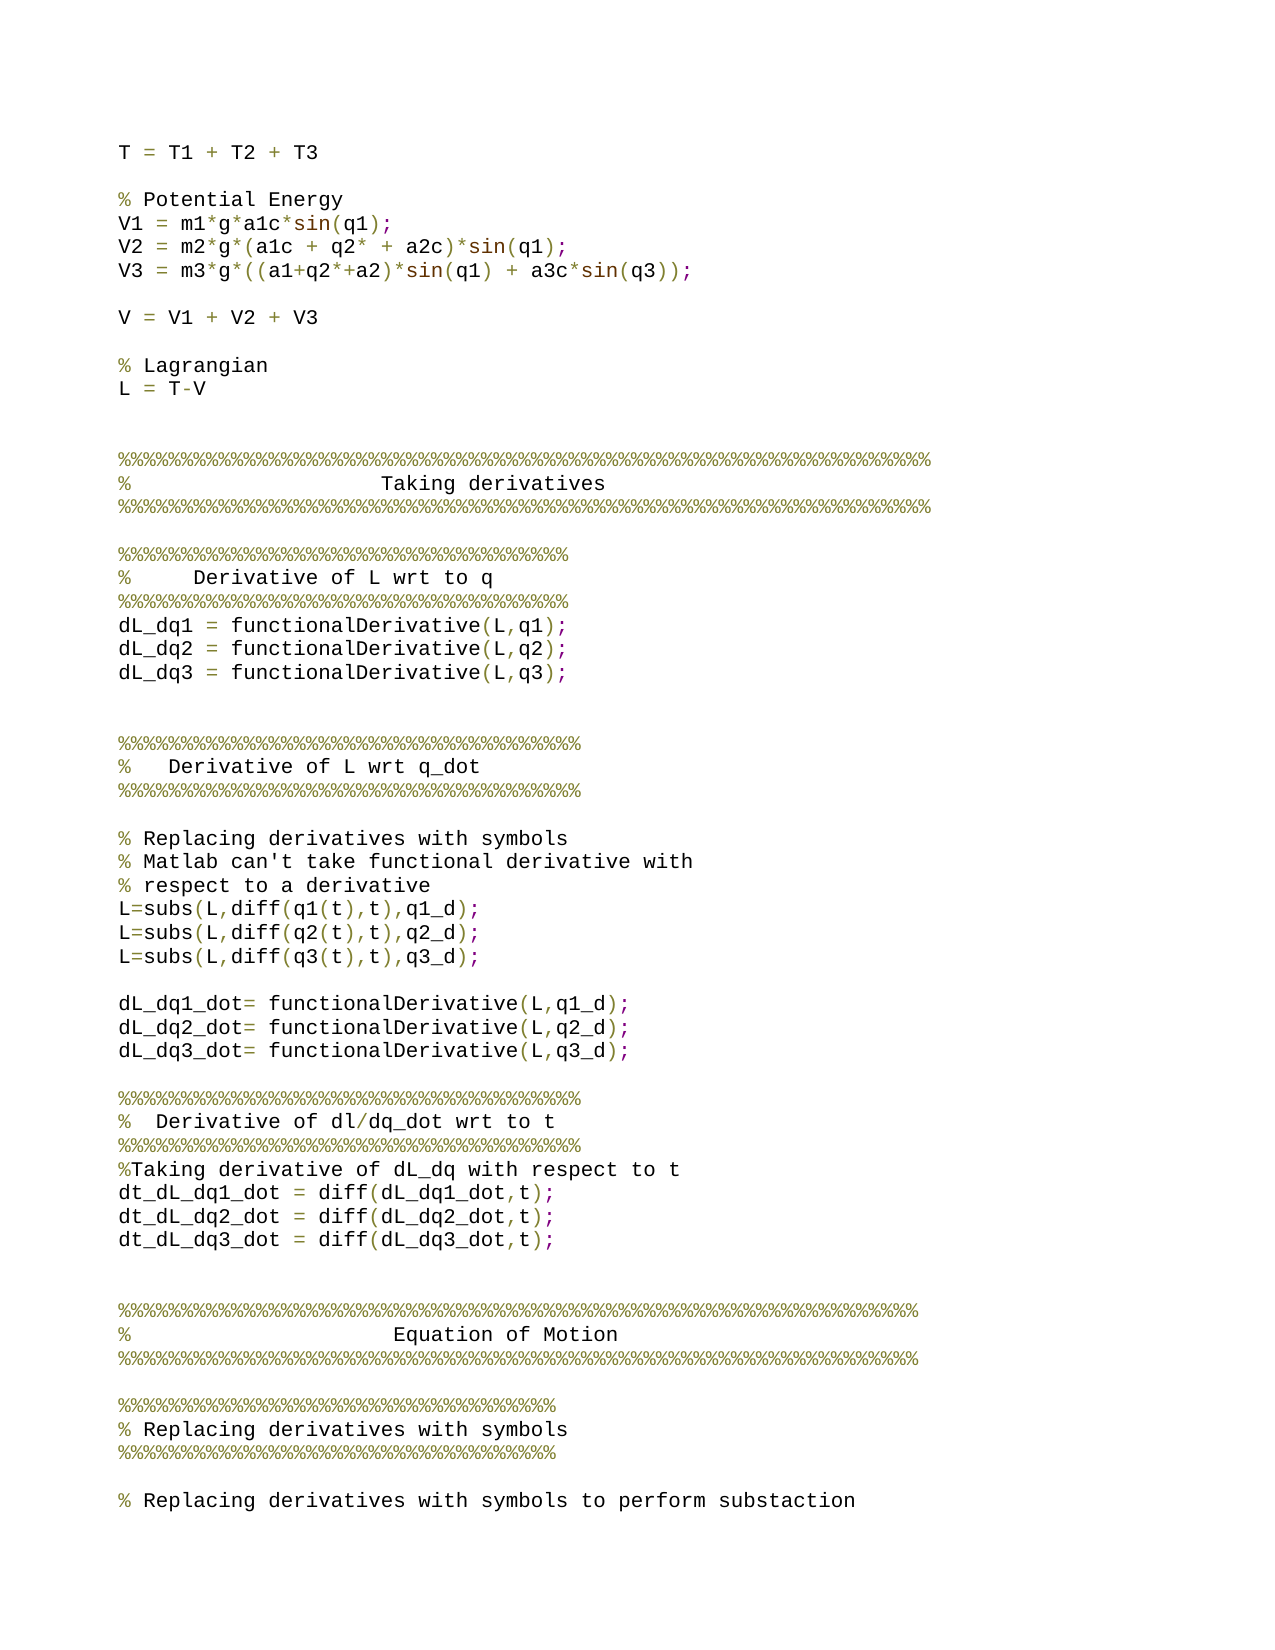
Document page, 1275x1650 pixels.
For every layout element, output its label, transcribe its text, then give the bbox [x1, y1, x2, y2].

text dt_dL_dq3_dot = diff(dL_dq3_dot,t); [118, 1229, 1157, 1253]
text % Taking derivatives [118, 473, 1157, 496]
text % Derivative of dl/dq_dot wrt to t [118, 1111, 1157, 1135]
text % Equation of Motion [118, 1324, 1157, 1348]
text dL_dq3_dot= functionalDerivative(L,q3_d); [118, 1040, 1157, 1064]
text V3 = m3*g*((a1+q2*+a2)*sin(q1) + a3c*sin(q3)); [118, 260, 1157, 284]
text V2 = m2*g*(a1c + q2* + a2c)*sin(q1); [118, 236, 1157, 260]
text % Potential Energy [118, 189, 1157, 213]
text % respect to a derivative [118, 875, 1157, 898]
text %%%%%%%%%%%%%%%%%%%%%%%%%%%%%%%%%%%%%%%%%%%%%%%%%%%%%%%%%%%%%%%%% [118, 449, 1157, 473]
text dL_dq2_dot= functionalDerivative(L,q2_d); [118, 1017, 1157, 1040]
text % Matlab can't take functional derivative with [118, 851, 1157, 875]
text L=subs(L,diff(q1(t),t),q1_d); [118, 898, 1157, 922]
text L=subs(L,diff(q2(t),t),q2_d); [118, 922, 1157, 946]
text dL_dq2 = functionalDerivative(L,q2); [118, 638, 1157, 662]
text %%%%%%%%%%%%%%%%%%%%%%%%%%%%%%%%%%%%%%%%%%%%%%%%%%%%%%%%%%%%%%%%% [118, 496, 1157, 520]
text dt_dL_dq1_dot = diff(dL_dq1_dot,t); [118, 1182, 1157, 1206]
text L=subs(L,diff(q3(t),t),q3_d); [118, 946, 1157, 969]
text %%%%%%%%%%%%%%%%%%%%%%%%%%%%%%%%%%%% [118, 544, 1157, 567]
text % Replacing derivatives with symbols [118, 827, 1157, 851]
text % Lagrangian [118, 354, 1157, 378]
text % Replacing derivatives with symbols to perform substaction [118, 1489, 1157, 1513]
text %%%%%%%%%%%%%%%%%%%%%%%%%%%%%%%%%%%%%%%%%%%%%%%%%%%%%%%%%%%%%%%% [118, 1300, 1157, 1324]
text V = V1 + V2 + V3 [118, 307, 1157, 331]
text % Derivative of L wrt q_dot [118, 757, 1157, 780]
text %%%%%%%%%%%%%%%%%%%%%%%%%%%%%%%%%%%%%%%%%%%%%%%%%%%%%%%%%%%%%%%% [118, 1348, 1157, 1371]
text %%%%%%%%%%%%%%%%%%%%%%%%%%%%%%%%%%%%% [118, 780, 1157, 804]
text %%%%%%%%%%%%%%%%%%%%%%%%%%%%%%%%%%%%% [118, 1088, 1157, 1111]
text dL_dq3 = functionalDerivative(L,q3); [118, 662, 1157, 686]
text L = T-V [118, 378, 1157, 402]
text % Replacing derivatives with symbols [118, 1419, 1157, 1442]
text %%%%%%%%%%%%%%%%%%%%%%%%%%%%%%%%%%% [118, 1442, 1157, 1466]
text %%%%%%%%%%%%%%%%%%%%%%%%%%%%%%%%%%% [118, 1395, 1157, 1419]
text %Taking derivative of dL_dq with respect to t [118, 1158, 1157, 1182]
text dt_dL_dq2_dot = diff(dL_dq2_dot,t); [118, 1206, 1157, 1229]
text %%%%%%%%%%%%%%%%%%%%%%%%%%%%%%%%%%%% [118, 591, 1157, 615]
text % Derivative of L wrt to q [118, 567, 1157, 591]
text %%%%%%%%%%%%%%%%%%%%%%%%%%%%%%%%%%%%% [118, 1135, 1157, 1158]
text dL_dq1_dot= functionalDerivative(L,q1_d); [118, 993, 1157, 1017]
text V1 = m1*g*a1c*sin(q1); [118, 213, 1157, 236]
text dL_dq1 = functionalDerivative(L,q1); [118, 615, 1157, 638]
text %%%%%%%%%%%%%%%%%%%%%%%%%%%%%%%%%%%%% [118, 733, 1157, 757]
text T = T1 + T2 + T3 [118, 142, 1157, 165]
